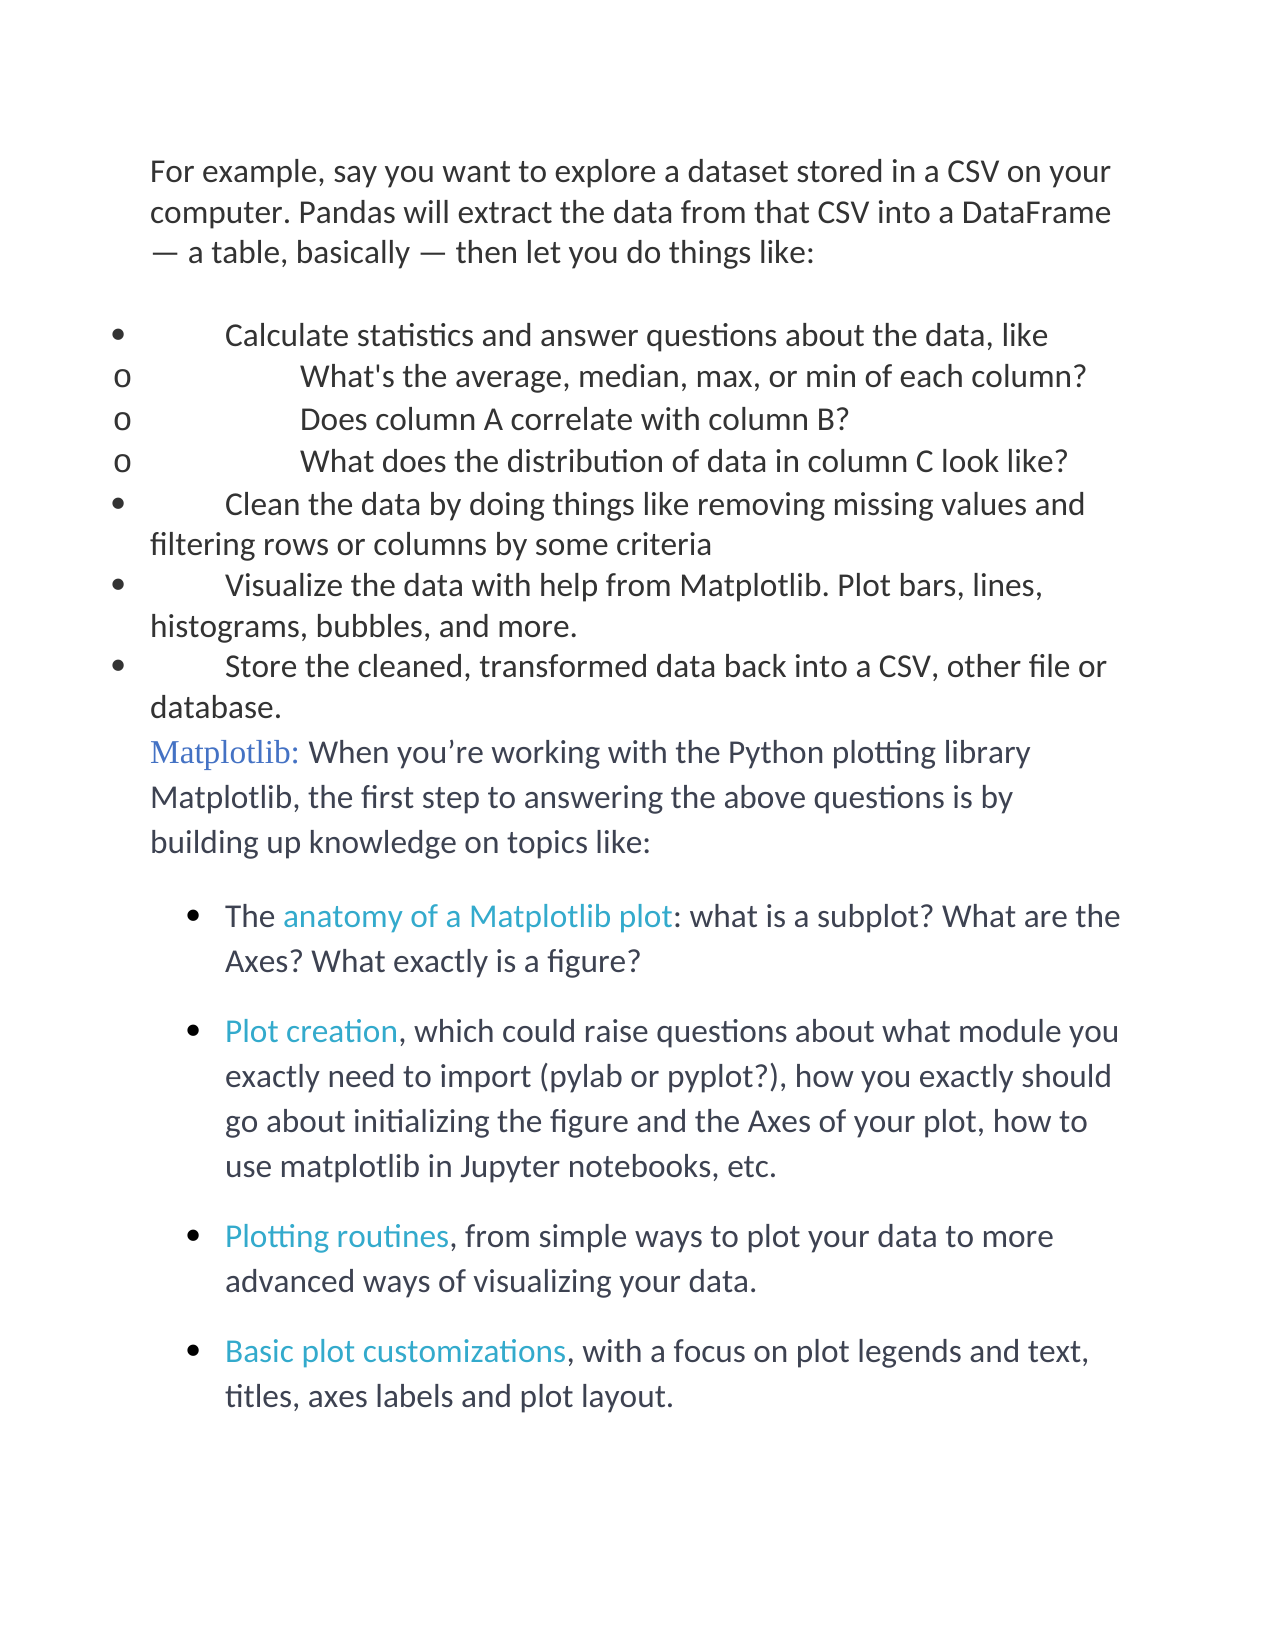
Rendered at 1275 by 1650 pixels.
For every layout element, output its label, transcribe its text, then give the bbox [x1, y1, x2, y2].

list Does column A correlate with column B? [112, 398, 1125, 440]
list Plot creation, which could raise questions about what module you exactly need to import (pylab or pyplot?), how you exactly should go about initializing the figure and the Axes of your plot, how to use matplotlib in Jupyter notebooks, etc. [187, 1006, 1125, 1186]
text For example, say you want to explore a dataset stored in a CSV on your computer. Pandas will extract the data from that CSV into a DataFrame — a table, basically — then let you do things like: [150, 150, 1125, 272]
list The anatomy of a Matplotlib plot: what is a subplot? What are the Axes? What exactly is a figure? [187, 891, 1125, 981]
list Store the cleaned, transformed data back into a CSV, other file or database. [112, 646, 1125, 727]
list Visualize the data with help from Matplotlib. Plot bars, lines, histograms, bubbles, and more. [112, 564, 1125, 646]
list Clean the data by doing things like removing missing values and filtering rows or columns by some criteria [112, 483, 1125, 564]
list Plotting routines, from simple ways to plot your data to more advanced ways of visualizing your data. [187, 1211, 1125, 1301]
list Basic plot customizations, with a focus on plot legends and text, titles, axes labels and plot layout. [187, 1326, 1125, 1416]
list What's the average, median, max, or min of each column? [112, 355, 1125, 398]
text Matplotlib: When you’re working with the Python plotting library Matplotlib, the first step to answering the above questions is by building up knowledge on topics like: [150, 727, 1125, 862]
list Calculate statistics and answer questions about the data, like [112, 314, 1125, 355]
list What does the distribution of data in column C look like? [112, 440, 1125, 483]
